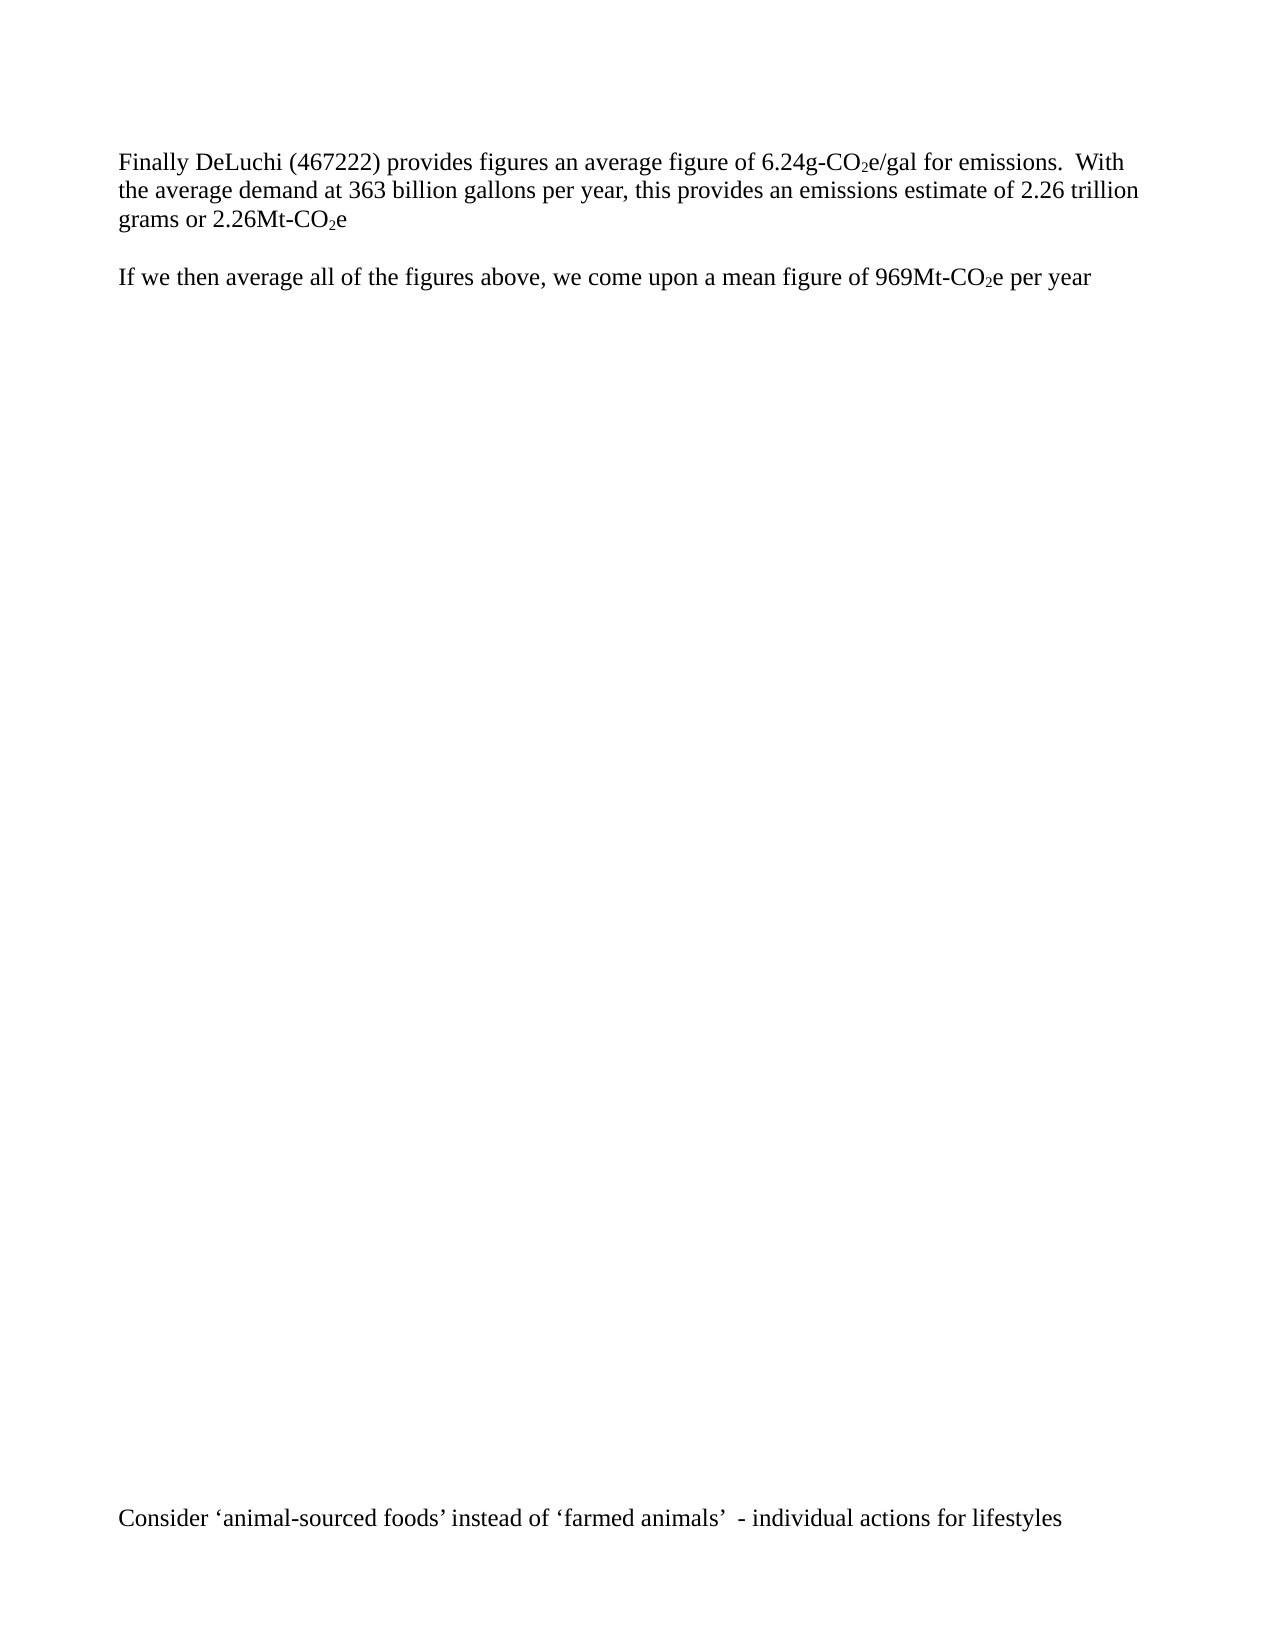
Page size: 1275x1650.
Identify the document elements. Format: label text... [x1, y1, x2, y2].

text Finally DeLuchi (467222) provides figures an average figure of 6.24g-CO2e/gal for emissions. With the average demand at 363 billion gallons per year, this provides an emissions estimate of 2.26 trillion grams or 2.26Mt-CO2e [118, 147, 1157, 233]
text If we then average all of the figures above, we come upon a mean figure of 969Mt-CO2e per year [118, 262, 1157, 291]
